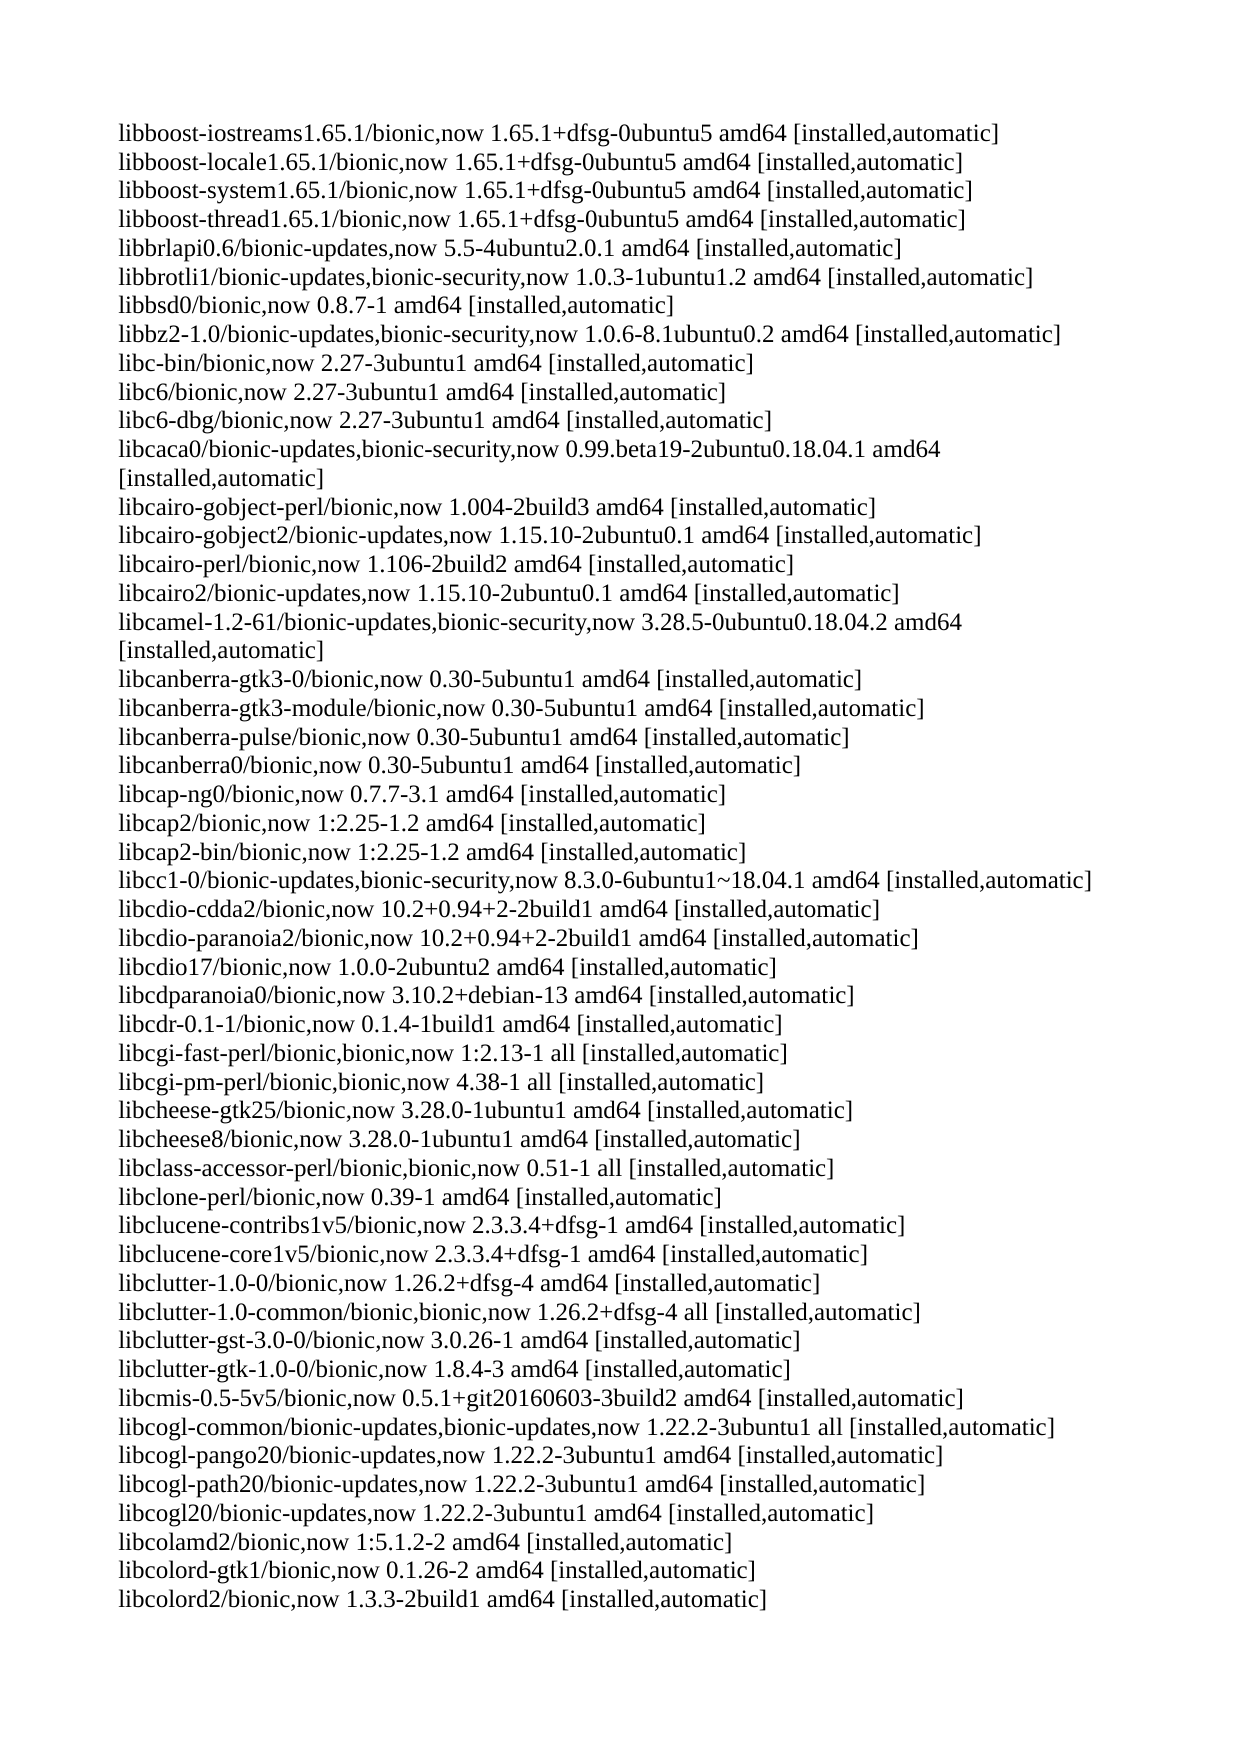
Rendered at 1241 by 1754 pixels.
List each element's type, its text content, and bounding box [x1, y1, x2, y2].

text libcanberra0/bionic,now 0.30-5ubuntu1 amd64 [installed,automatic] [118, 751, 1122, 779]
text libbrlapi0.6/bionic-updates,now 5.5-4ubuntu2.0.1 amd64 [installed,automatic] [118, 233, 1122, 262]
text libcgi-pm-perl/bionic,bionic,now 4.38-1 all [installed,automatic] [118, 1067, 1122, 1096]
text libc6-dbg/bionic,now 2.27-3ubuntu1 amd64 [installed,automatic] [118, 406, 1122, 434]
text libcdio-paranoia2/bionic,now 10.2+0.94+2-2build1 amd64 [installed,automatic] [118, 923, 1122, 952]
text libcgi-fast-perl/bionic,bionic,now 1:2.13-1 all [installed,automatic] [118, 1038, 1122, 1067]
text libcanberra-pulse/bionic,now 0.30-5ubuntu1 amd64 [installed,automatic] [118, 722, 1122, 751]
text libclutter-gst-3.0-0/bionic,now 3.0.26-1 amd64 [installed,automatic] [118, 1326, 1122, 1354]
text libcogl-common/bionic-updates,bionic-updates,now 1.22.2-3ubuntu1 all [installed,automatic] [118, 1412, 1122, 1441]
text libboost-locale1.65.1/bionic,now 1.65.1+dfsg-0ubuntu5 amd64 [installed,automatic] [118, 147, 1122, 176]
text libcanberra-gtk3-module/bionic,now 0.30-5ubuntu1 amd64 [installed,automatic] [118, 693, 1122, 722]
text libcairo-gobject2/bionic-updates,now 1.15.10-2ubuntu0.1 amd64 [installed,automatic] [118, 521, 1122, 549]
text libbz2-1.0/bionic-updates,bionic-security,now 1.0.6-8.1ubuntu0.2 amd64 [installed,automatic] [118, 319, 1122, 348]
text libclone-perl/bionic,now 0.39-1 amd64 [installed,automatic] [118, 1182, 1122, 1211]
text libcc1-0/bionic-updates,bionic-security,now 8.3.0-6ubuntu1~18.04.1 amd64 [installed,automatic] [118, 866, 1122, 894]
text libbrotli1/bionic-updates,bionic-security,now 1.0.3-1ubuntu1.2 amd64 [installed,automatic] [118, 262, 1122, 291]
text libclutter-1.0-common/bionic,bionic,now 1.26.2+dfsg-4 all [installed,automatic] [118, 1297, 1122, 1326]
text libcairo-perl/bionic,now 1.106-2build2 amd64 [installed,automatic] [118, 549, 1122, 578]
text libcairo2/bionic-updates,now 1.15.10-2ubuntu0.1 amd64 [installed,automatic] [118, 578, 1122, 607]
text libc-bin/bionic,now 2.27-3ubuntu1 amd64 [installed,automatic] [118, 348, 1122, 377]
text libclucene-core1v5/bionic,now 2.3.3.4+dfsg-1 amd64 [installed,automatic] [118, 1239, 1122, 1268]
text libcogl-path20/bionic-updates,now 1.22.2-3ubuntu1 amd64 [installed,automatic] [118, 1469, 1122, 1498]
text libcanberra-gtk3-0/bionic,now 0.30-5ubuntu1 amd64 [installed,automatic] [118, 664, 1122, 693]
text libclass-accessor-perl/bionic,bionic,now 0.51-1 all [installed,automatic] [118, 1153, 1122, 1182]
text libcheese8/bionic,now 3.28.0-1ubuntu1 amd64 [installed,automatic] [118, 1124, 1122, 1153]
text libcdparanoia0/bionic,now 3.10.2+debian-13 amd64 [installed,automatic] [118, 981, 1122, 1009]
text libcairo-gobject-perl/bionic,now 1.004-2build3 amd64 [installed,automatic] [118, 492, 1122, 521]
text libclutter-gtk-1.0-0/bionic,now 1.8.4-3 amd64 [installed,automatic] [118, 1354, 1122, 1383]
text libcolord2/bionic,now 1.3.3-2build1 amd64 [installed,automatic] [118, 1584, 1122, 1613]
text libclutter-1.0-0/bionic,now 1.26.2+dfsg-4 amd64 [installed,automatic] [118, 1268, 1122, 1297]
text libboost-thread1.65.1/bionic,now 1.65.1+dfsg-0ubuntu5 amd64 [installed,automatic] [118, 204, 1122, 233]
text libboost-system1.65.1/bionic,now 1.65.1+dfsg-0ubuntu5 amd64 [installed,automatic] [118, 176, 1122, 204]
text libcaca0/bionic-updates,bionic-security,now 0.99.beta19-2ubuntu0.18.04.1 amd64 [installed,automatic] [118, 434, 1122, 492]
text libcogl-pango20/bionic-updates,now 1.22.2-3ubuntu1 amd64 [installed,automatic] [118, 1441, 1122, 1469]
text libbsd0/bionic,now 0.8.7-1 amd64 [installed,automatic] [118, 291, 1122, 319]
text libclucene-contribs1v5/bionic,now 2.3.3.4+dfsg-1 amd64 [installed,automatic] [118, 1211, 1122, 1239]
text libcamel-1.2-61/bionic-updates,bionic-security,now 3.28.5-0ubuntu0.18.04.2 amd64 [installed,automatic] [118, 607, 1122, 664]
text libcolord-gtk1/bionic,now 0.1.26-2 amd64 [installed,automatic] [118, 1556, 1122, 1584]
text libcdio17/bionic,now 1.0.0-2ubuntu2 amd64 [installed,automatic] [118, 952, 1122, 981]
text libcheese-gtk25/bionic,now 3.28.0-1ubuntu1 amd64 [installed,automatic] [118, 1096, 1122, 1124]
text libcdr-0.1-1/bionic,now 0.1.4-1build1 amd64 [installed,automatic] [118, 1009, 1122, 1038]
text libcmis-0.5-5v5/bionic,now 0.5.1+git20160603-3build2 amd64 [installed,automatic] [118, 1383, 1122, 1412]
text libcap-ng0/bionic,now 0.7.7-3.1 amd64 [installed,automatic] [118, 779, 1122, 808]
text libcolamd2/bionic,now 1:5.1.2-2 amd64 [installed,automatic] [118, 1527, 1122, 1556]
text libcap2-bin/bionic,now 1:2.25-1.2 amd64 [installed,automatic] [118, 837, 1122, 866]
text libcogl20/bionic-updates,now 1.22.2-3ubuntu1 amd64 [installed,automatic] [118, 1498, 1122, 1527]
text libcap2/bionic,now 1:2.25-1.2 amd64 [installed,automatic] [118, 808, 1122, 837]
text libboost-iostreams1.65.1/bionic,now 1.65.1+dfsg-0ubuntu5 amd64 [installed,automatic] [118, 118, 1122, 147]
text libcdio-cdda2/bionic,now 10.2+0.94+2-2build1 amd64 [installed,automatic] [118, 894, 1122, 923]
text libc6/bionic,now 2.27-3ubuntu1 amd64 [installed,automatic] [118, 377, 1122, 406]
